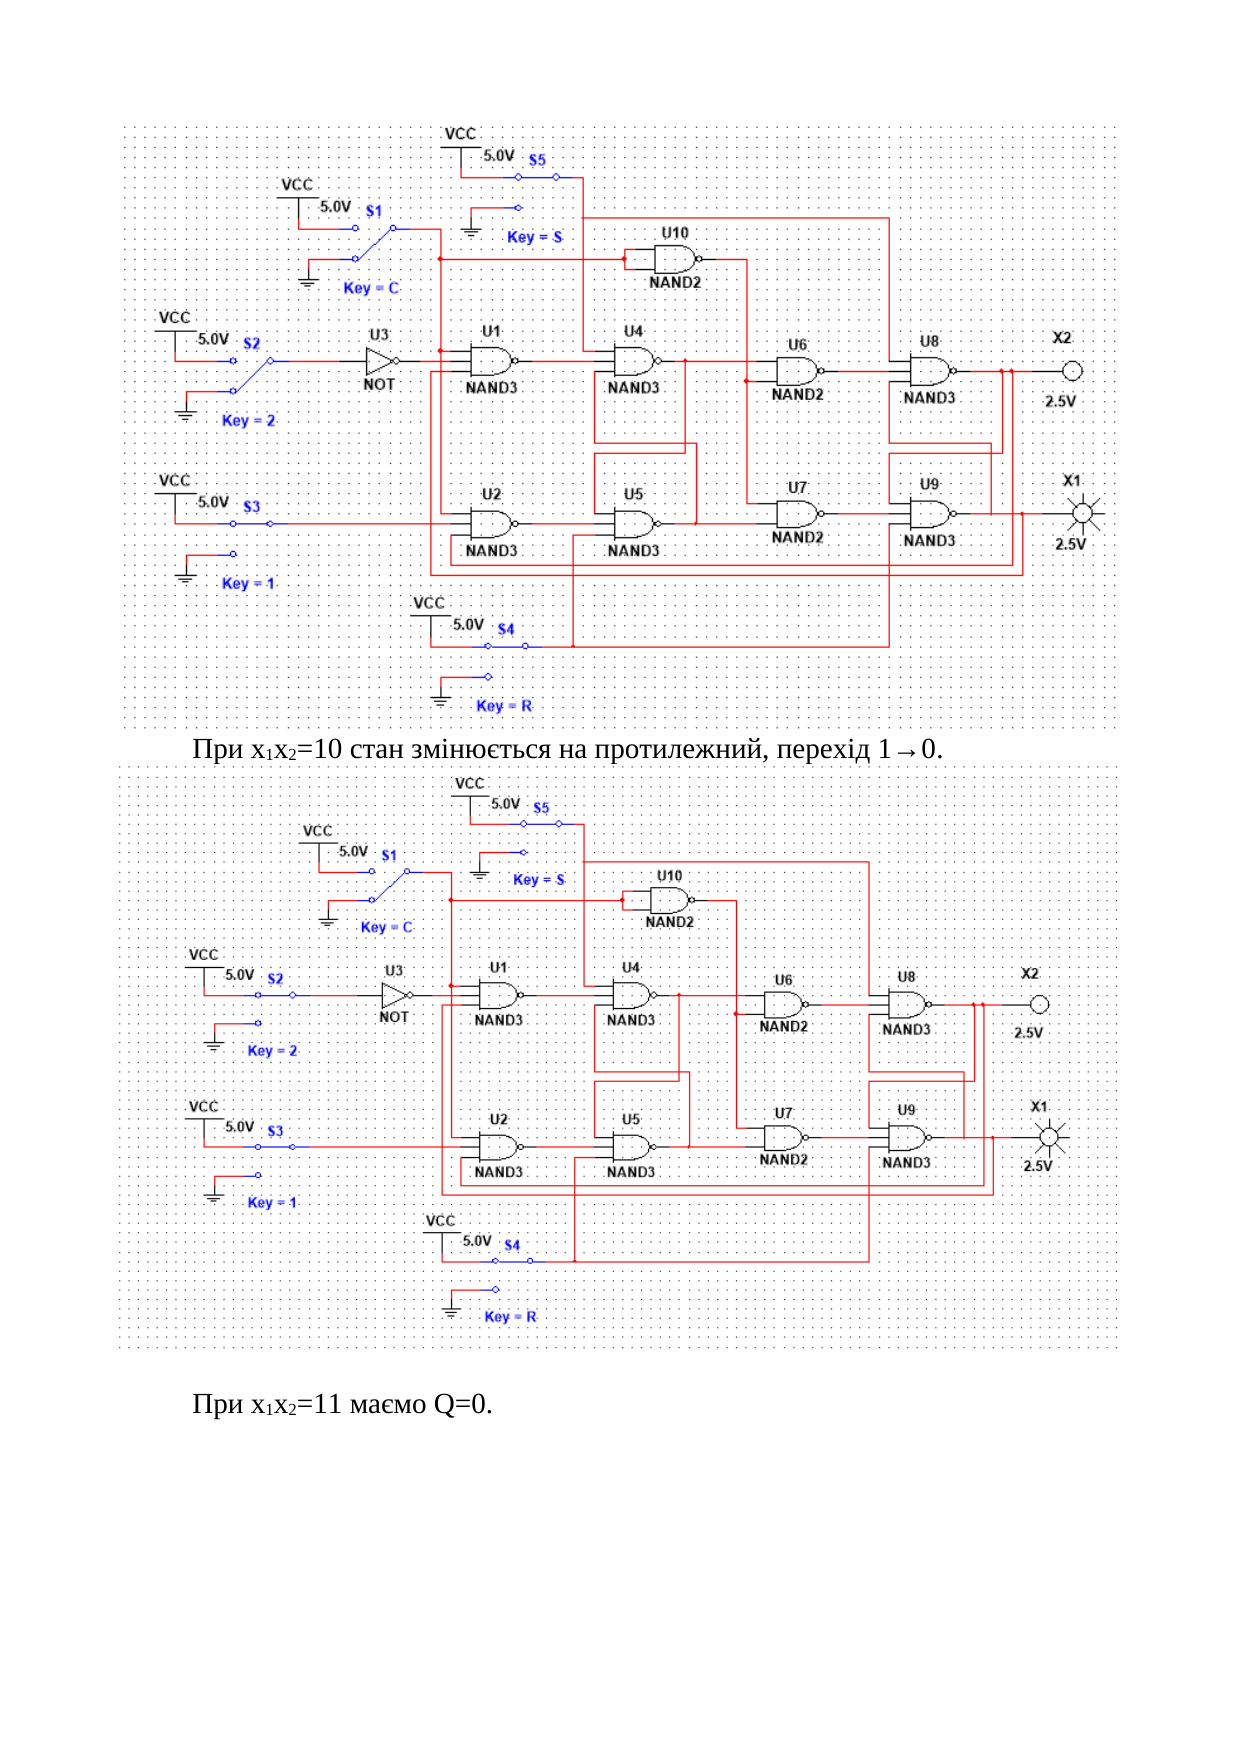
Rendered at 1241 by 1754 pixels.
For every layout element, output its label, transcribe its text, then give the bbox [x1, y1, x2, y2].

picture [118, 764, 1123, 1353]
text При x1x2=10 стан змінюється на протилежний, перехід 1→0. [118, 731, 1122, 764]
text При x1x2=11 маємо Q=0. [118, 1386, 1122, 1419]
picture [118, 118, 1123, 731]
